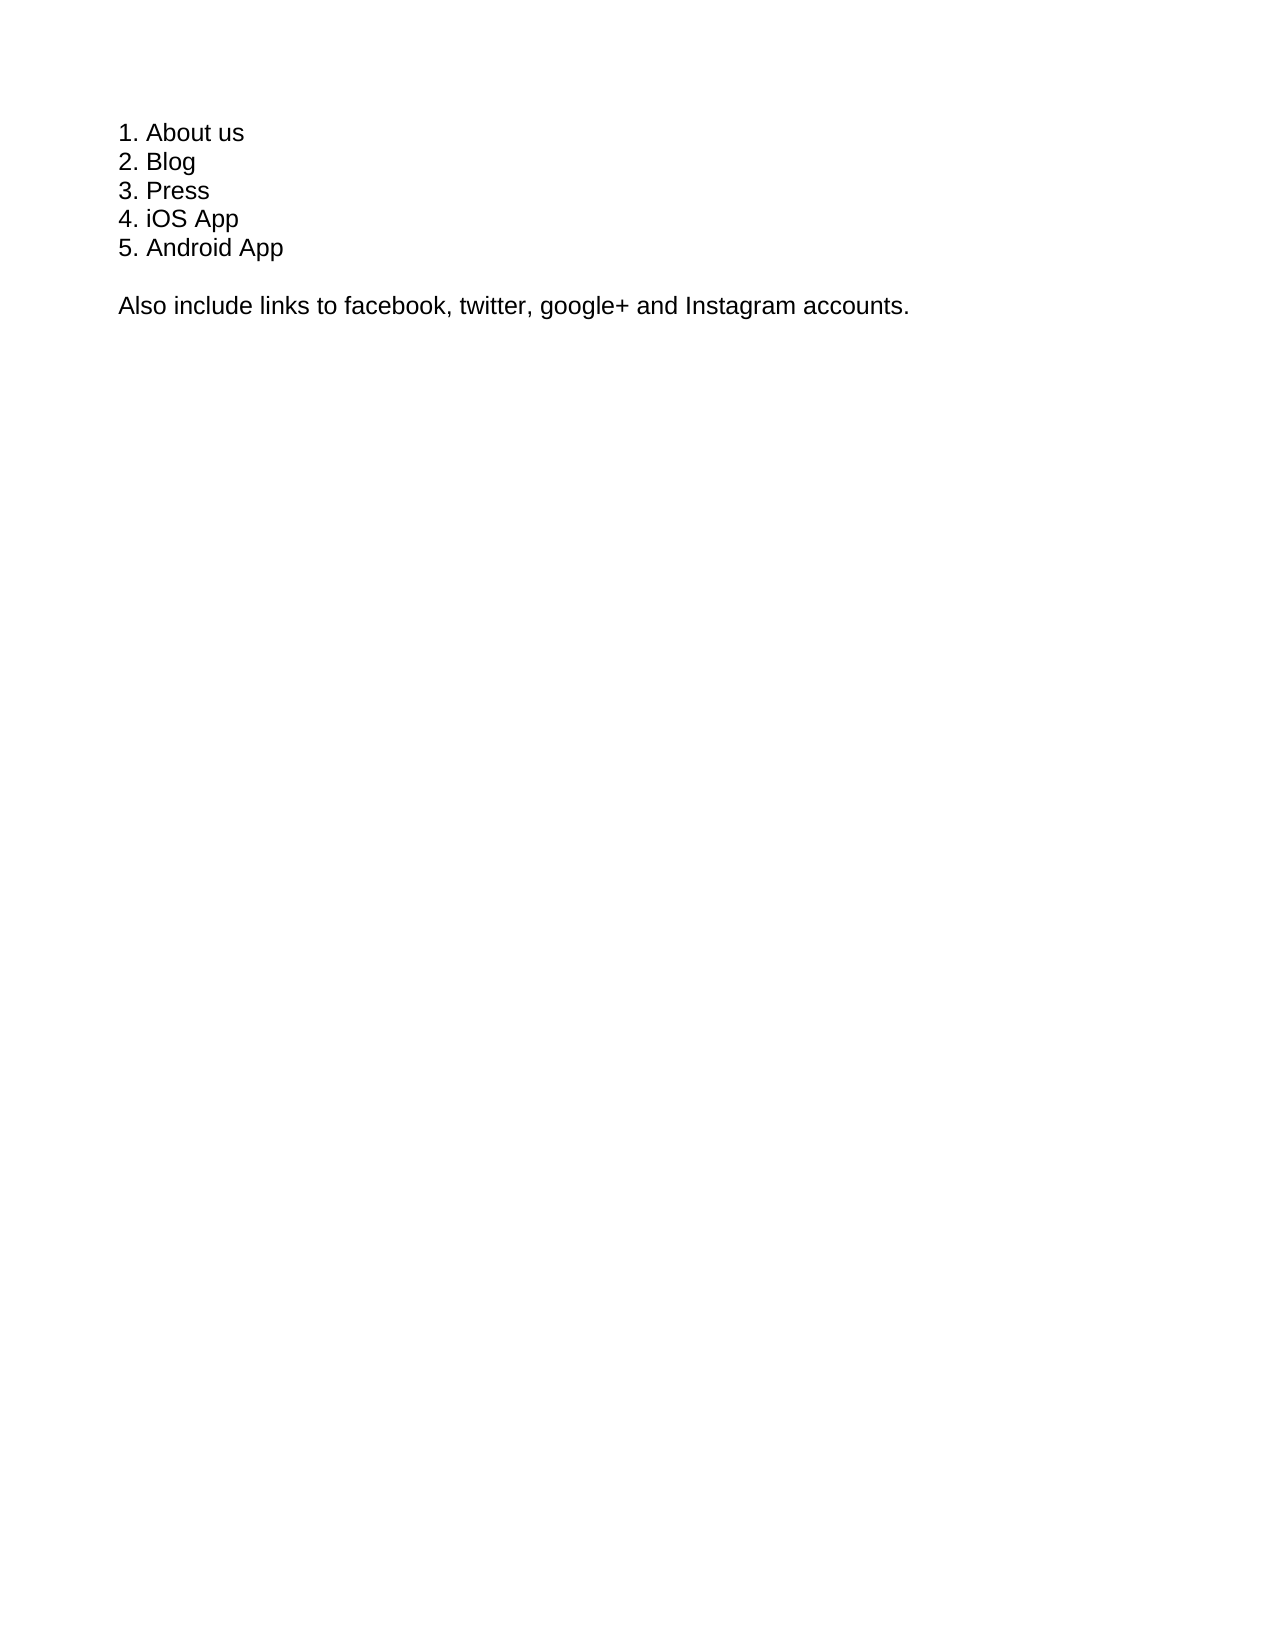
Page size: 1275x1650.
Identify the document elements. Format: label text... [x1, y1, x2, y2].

text 2. Blog [118, 147, 1157, 176]
text 1. About us [118, 118, 1157, 147]
text 5. Android App [118, 233, 1157, 262]
text 4. iOS App [118, 204, 1157, 233]
text 3. Press [118, 176, 1157, 204]
subtitle Also include links to facebook, twitter, google+ and Instagram accounts. [118, 291, 1157, 319]
